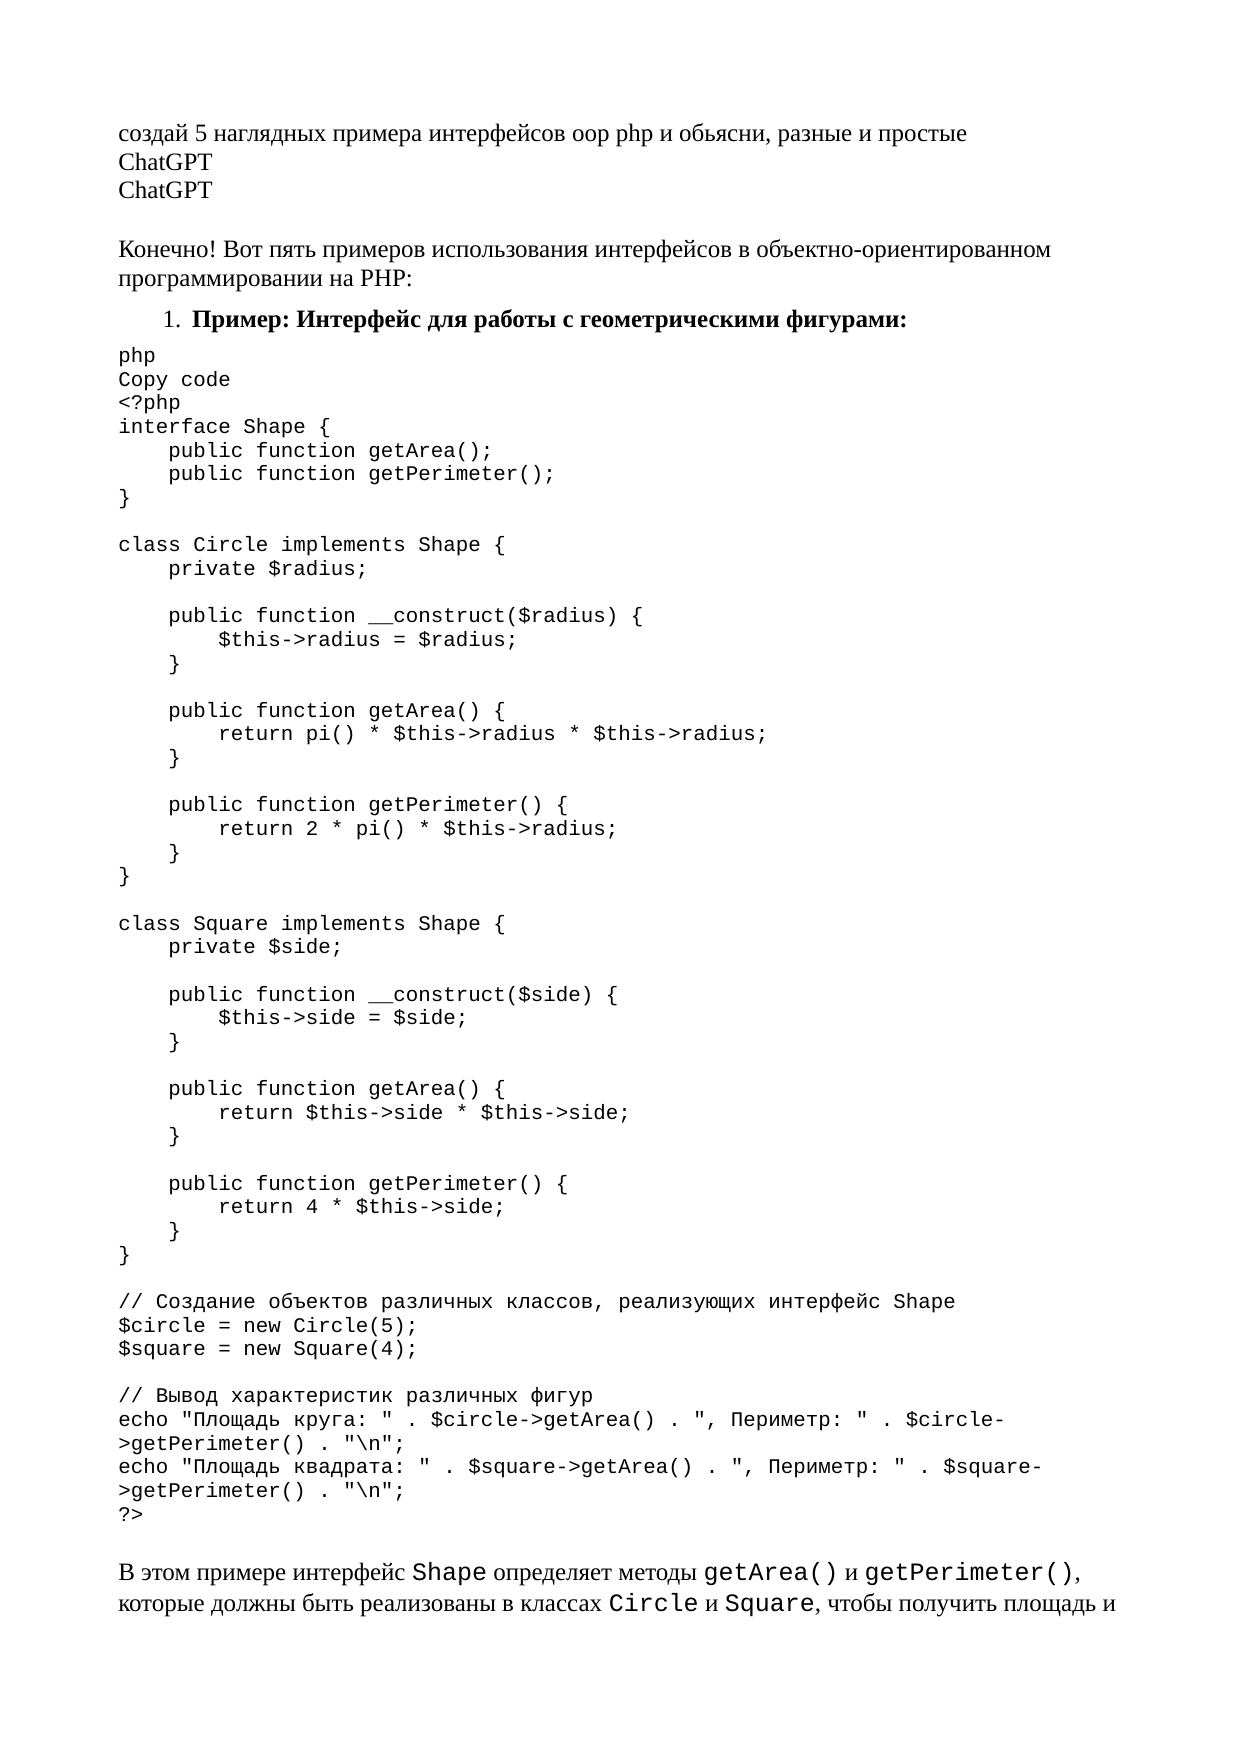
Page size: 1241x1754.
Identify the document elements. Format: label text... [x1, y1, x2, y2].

text } [118, 842, 1122, 865]
text public function __construct($side) { [118, 983, 1122, 1007]
text // Вывод характеристик различных фигур [118, 1386, 1122, 1409]
text } [118, 865, 1122, 889]
text создай 5 наглядных примера интерфейсов oop php и обьясни, разные и простые [118, 118, 1122, 147]
text ChatGPT [118, 176, 1122, 204]
text public function getPerimeter() { [118, 794, 1122, 818]
text interface Shape { [118, 416, 1122, 440]
text Конечно! Вот пять примеров использования интерфейсов в объектно-ориентированном программировании на PHP: [118, 234, 1122, 291]
text private $side; [118, 936, 1122, 960]
text Copy code [118, 369, 1122, 392]
text public function getPerimeter(); [118, 463, 1122, 487]
text return 2 * pi() * $this->radius; [118, 818, 1122, 842]
text В этом примере интерфейс Shape определяет методы getArea() и getPerimeter(), которые должны быть реализованы в классах Circle и Square, чтобы получить площадь и [118, 1557, 1122, 1618]
text $this->side = $side; [118, 1007, 1122, 1031]
text ?> [118, 1504, 1122, 1527]
text echo "Площадь круга: " . $circle->getArea() . ", Периметр: " . $circle->getPerimeter() . "\n"; [118, 1409, 1122, 1456]
text public function getArea(); [118, 440, 1122, 463]
text public function getArea() { [118, 700, 1122, 723]
text $square = new Square(4); [118, 1338, 1122, 1362]
text <?php [118, 392, 1122, 416]
text class Circle implements Shape { [118, 534, 1122, 558]
text public function getArea() { [118, 1078, 1122, 1102]
text echo "Площадь квадрата: " . $square->getArea() . ", Периметр: " . $square->getPerimeter() . "\n"; [118, 1456, 1122, 1504]
text public function getPerimeter() { [118, 1173, 1122, 1196]
list Пример: Интерфейс для работы с геометрическими фигурами: [162, 304, 1122, 333]
text } [118, 487, 1122, 511]
text } [118, 1220, 1122, 1244]
text class Square implements Shape { [118, 913, 1122, 936]
text $circle = new Circle(5); [118, 1314, 1122, 1338]
text private $radius; [118, 558, 1122, 582]
text } [118, 652, 1122, 676]
text // Создание объектов различных классов, реализующих интерфейс Shape [118, 1291, 1122, 1314]
text } [118, 747, 1122, 771]
text } [118, 1244, 1122, 1267]
text return pi() * $this->radius * $this->radius; [118, 723, 1122, 747]
text ChatGPT [118, 147, 1122, 176]
text return 4 * $this->side; [118, 1196, 1122, 1220]
text } [118, 1031, 1122, 1054]
text public function __construct($radius) { [118, 605, 1122, 629]
text return $this->side * $this->side; [118, 1102, 1122, 1125]
text } [118, 1125, 1122, 1149]
text $this->radius = $radius; [118, 629, 1122, 652]
text php [118, 345, 1122, 369]
